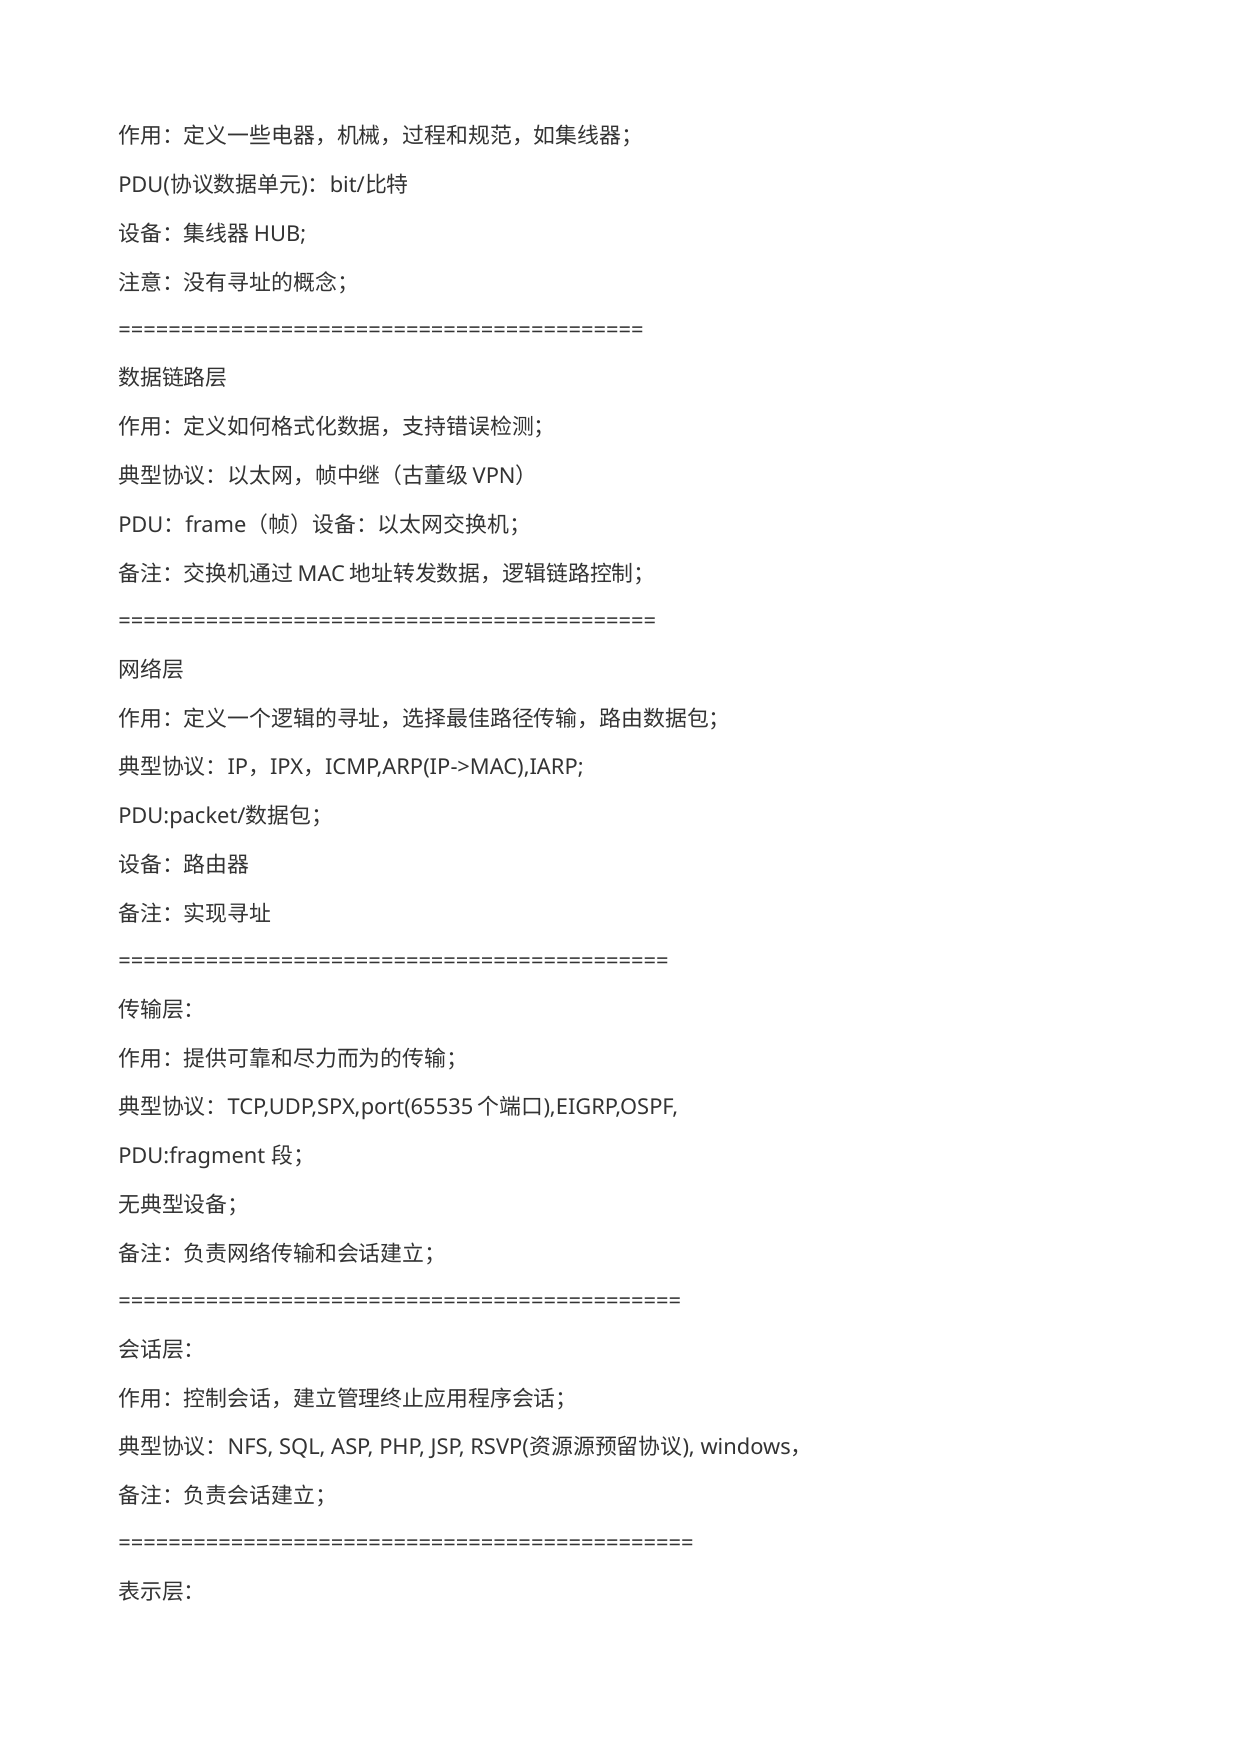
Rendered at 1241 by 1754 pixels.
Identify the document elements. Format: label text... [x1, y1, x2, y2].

text PDU:packet/数据包； [118, 798, 1122, 830]
text =========================================== [118, 605, 1122, 635]
text 传输层： [118, 992, 1122, 1023]
text 设备：路由器 [118, 847, 1122, 879]
text 备注：实现寻址 [118, 896, 1122, 928]
text ============================================= [118, 1285, 1122, 1315]
text PDU:fragment 段； [118, 1138, 1122, 1170]
text 无典型设备； [118, 1187, 1122, 1219]
text 作用：控制会话，建立管理终止应用程序会话； [118, 1381, 1122, 1412]
text 作用：定义如何格式化数据，支持错误检测； [118, 409, 1122, 441]
text PDU：frame（帧）设备：以太网交换机； [118, 507, 1122, 539]
text 会话层： [118, 1332, 1122, 1363]
text ============================================== [118, 1527, 1122, 1557]
text ========================================== [118, 314, 1122, 343]
text 网络层 [118, 652, 1122, 683]
text 备注：交换机通过MAC地址转发数据，逻辑链路控制； [118, 556, 1122, 588]
text 备注：负责网络传输和会话建立； [118, 1236, 1122, 1268]
text 典型协议：IP，IPX，ICMP,ARP(IP->MAC),IARP; [118, 749, 1122, 781]
text 典型协议：NFS, SQL, ASP, PHP, JSP, RSVP(资源源预留协议), windows， [118, 1429, 1122, 1461]
text 备注：负责会话建立； [118, 1478, 1122, 1510]
text 作用：定义一个逻辑的寻址，选择最佳路径传输，路由数据包； [118, 701, 1122, 732]
text 典型协议：以太网，帧中继（古董级VPN） [118, 458, 1122, 490]
text ============================================ [118, 945, 1122, 975]
text 注意：没有寻址的概念； [118, 265, 1122, 297]
text 典型协议：TCP,UDP,SPX,port(65535个端口),EIGRP,OSPF, [118, 1089, 1122, 1121]
text PDU(协议数据单元)：bit/比特 [118, 167, 1122, 199]
text 设备：集线器HUB; [118, 216, 1122, 248]
text 数据链路层 [118, 360, 1122, 392]
text 表示层： [118, 1574, 1122, 1606]
text 作用：定义一些电器，机械，过程和规范，如集线器； [118, 118, 1122, 150]
text 作用：提供可靠和尽力而为的传输； [118, 1041, 1122, 1072]
